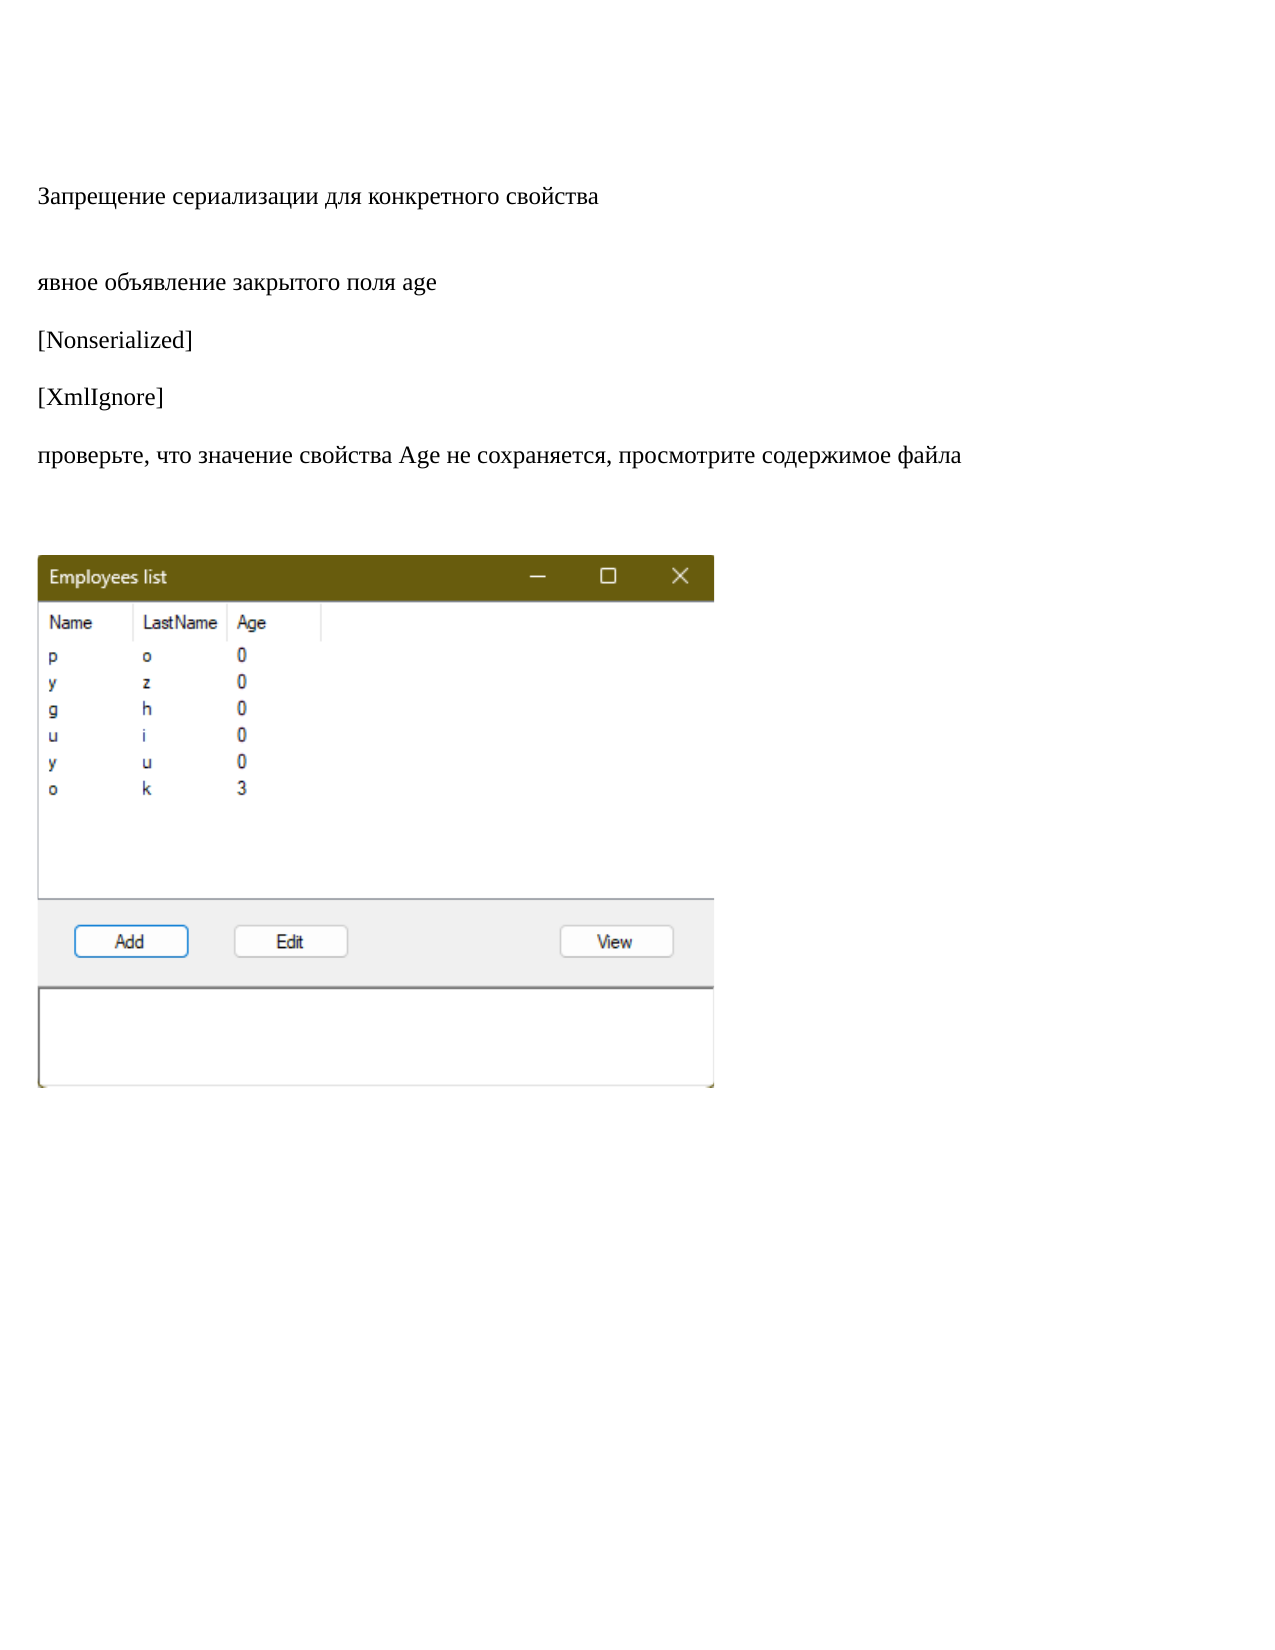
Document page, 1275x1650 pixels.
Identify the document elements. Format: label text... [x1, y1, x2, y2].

text [XmlIgnore] [37, 382, 1237, 411]
text Запрещение сериализации для конкретного свойства [37, 181, 1237, 210]
picture [37, 555, 715, 1088]
text проверьте, что значение свойства Age не сохраняется, просмотрите содержимое файла [37, 440, 1237, 469]
text явное объявление закрытого поля age [37, 267, 1237, 296]
text [Nonserialized] [37, 325, 1237, 354]
